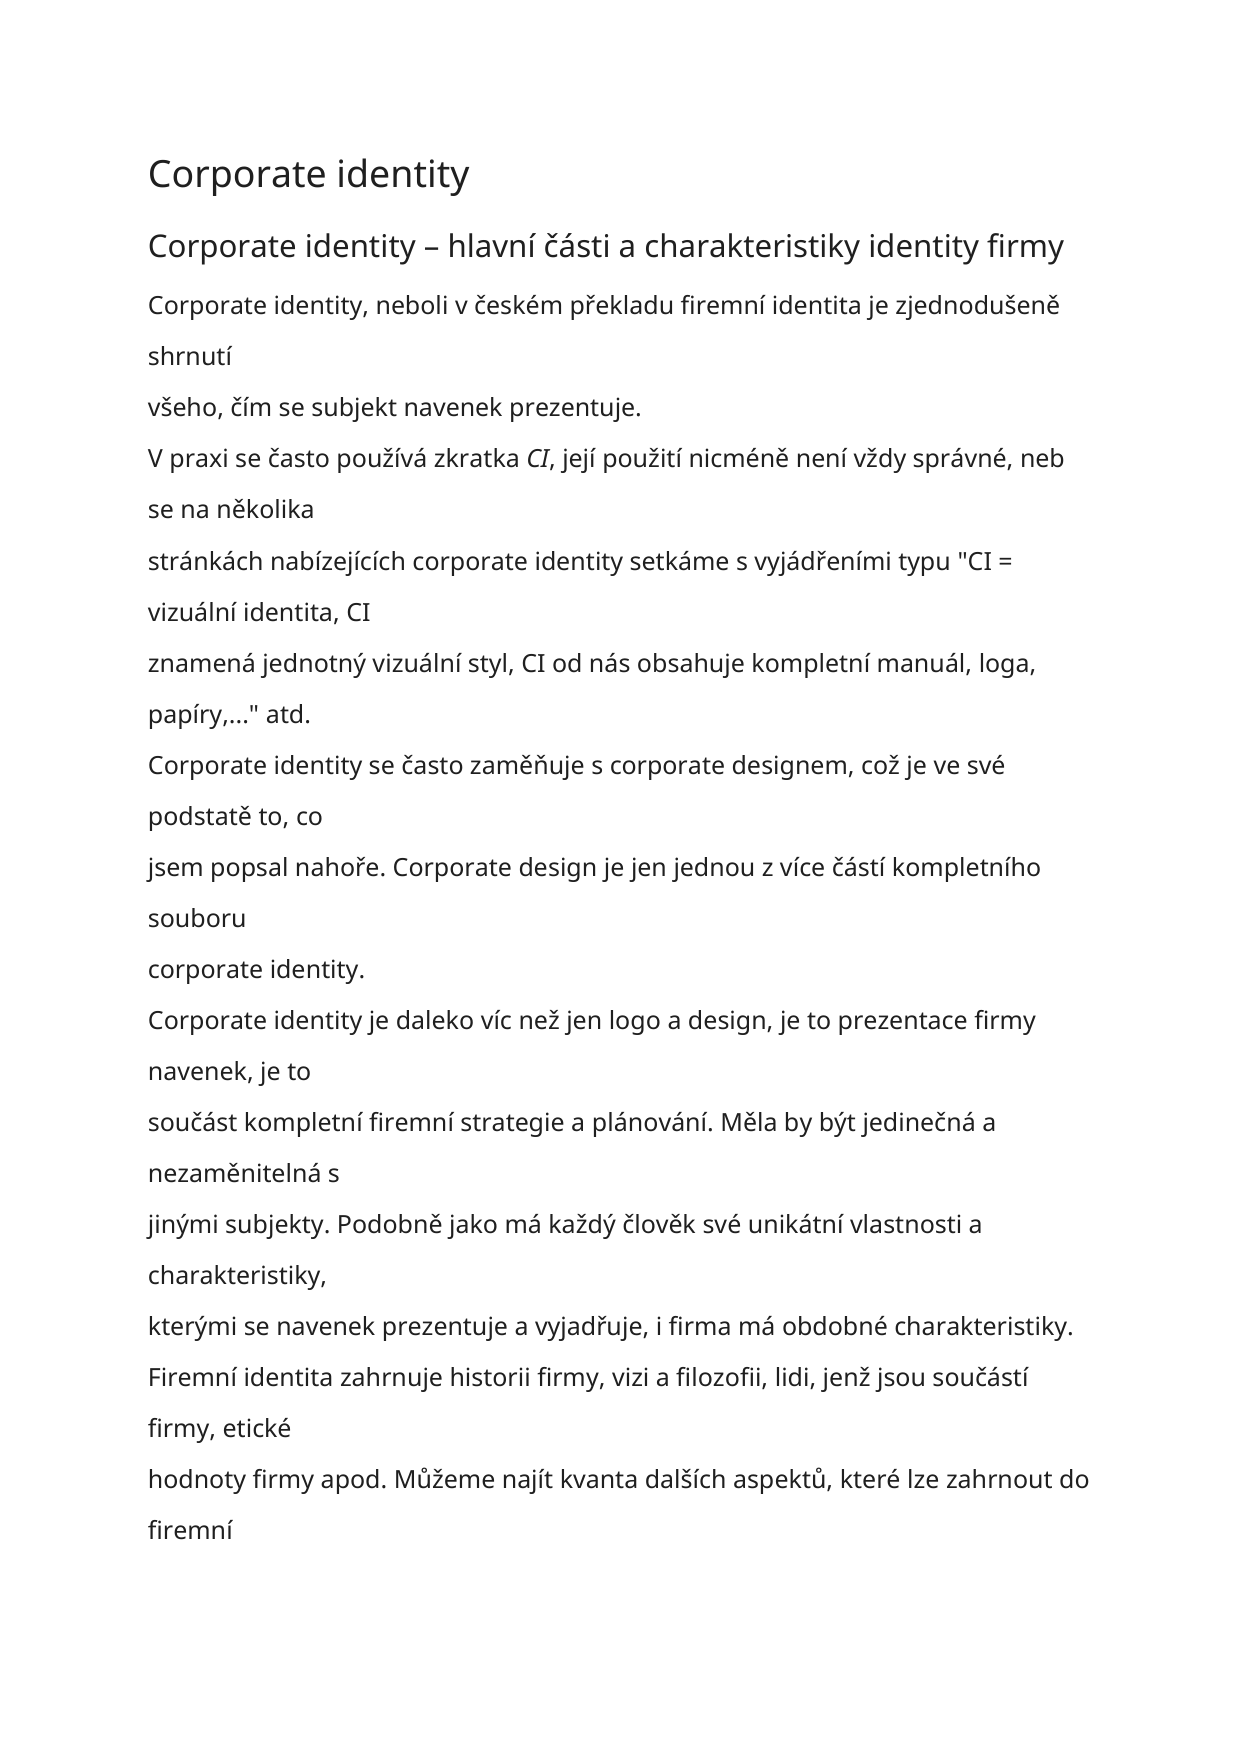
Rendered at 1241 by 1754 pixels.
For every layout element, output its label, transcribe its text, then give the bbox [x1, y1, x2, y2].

text jinými subjekty. Podobně jako má každý člověk své unikátní vlastnosti a charakteristiky, [148, 1207, 1093, 1292]
text součást kompletní firemní strategie a plánování. Měla by být jedinečná a nezaměnitelná s [148, 1105, 1093, 1190]
text hodnoty firmy apod. Můžeme najít kvanta dalších aspektů, které lze zahrnout do firemní [148, 1462, 1093, 1547]
text Corporate identity [148, 148, 1093, 199]
text znamená jednotný vizuální styl, CI od nás obsahuje kompletní manuál, loga, papíry,..." atd. [148, 645, 1093, 730]
text Firemní identita zahrnuje historii firmy, vizi a filozofii, lidi, jenž jsou součástí firmy, etické [148, 1360, 1093, 1445]
text všeho, čím se subjekt navenek prezentuje. [148, 390, 1093, 424]
text jsem popsal nahoře. Corporate design je jen jednou z více částí kompletního souboru [148, 849, 1093, 934]
text Corporate identity – hlavní části a charakteristiky identity firmy [148, 224, 1093, 267]
text Corporate identity se často zaměňuje s corporate designem, což je ve své podstatě to, co [148, 747, 1093, 832]
text corporate identity. [148, 952, 1093, 986]
text Corporate identity je daleko víc než jen logo a design, je to prezentace firmy navenek, je to [148, 1003, 1093, 1088]
text Corporate identity, neboli v českém překladu firemní identita je zjednodušeně shrnutí [148, 288, 1093, 373]
text V praxi se často používá zkratka CI, její použití nicméně není vždy správné, neb se na několika [148, 441, 1093, 526]
text kterými se navenek prezentuje a vyjadřuje, i firma má obdobné charakteristiky. [148, 1309, 1093, 1343]
text stránkách nabízejících corporate identity setkáme s vyjádřeními typu "CI = vizuální identita, CI [148, 543, 1093, 628]
